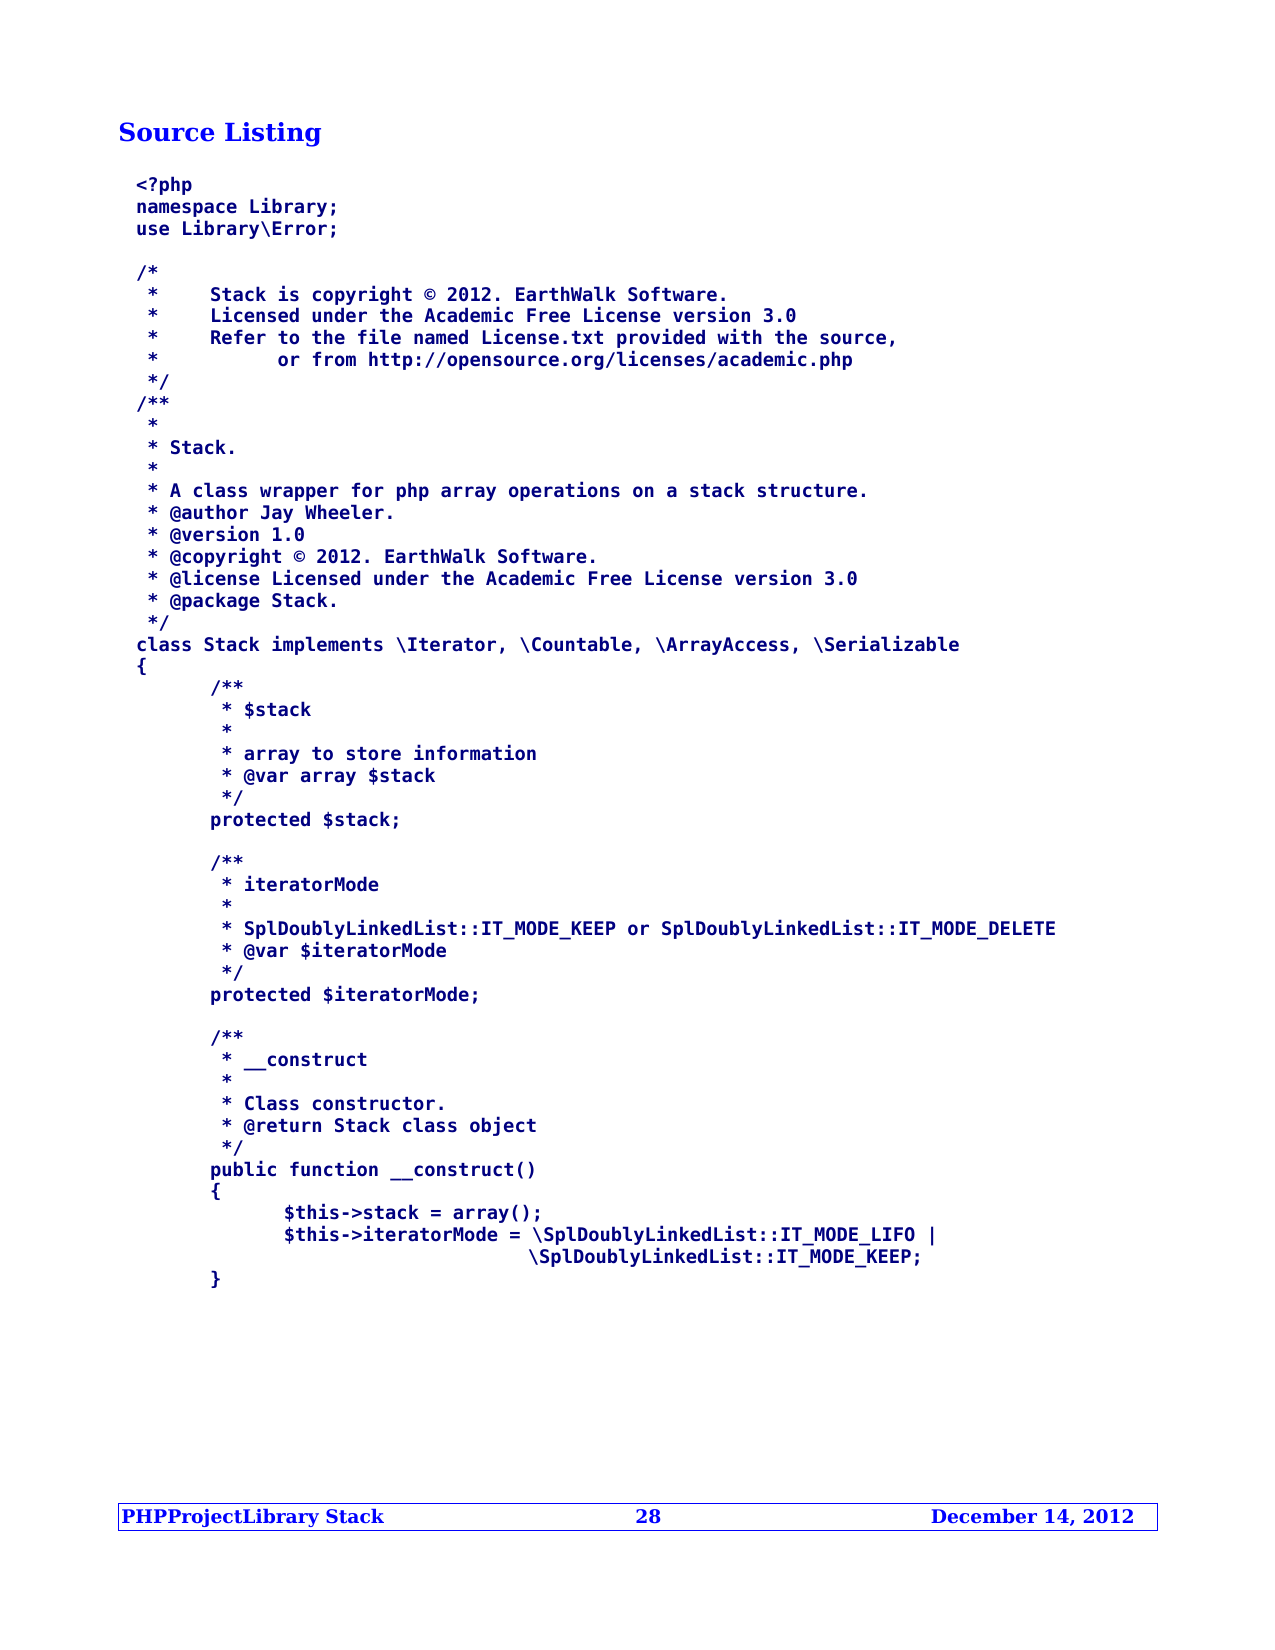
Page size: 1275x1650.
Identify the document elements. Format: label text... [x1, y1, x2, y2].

list * @package Stack. [136, 590, 1157, 612]
list * [136, 896, 1157, 918]
list * @copyright © 2012. EarthWalk Software. [136, 546, 1157, 568]
list * @version 1.0 [136, 524, 1157, 546]
list * Stack is copyright © 2012. EarthWalk Software. [136, 283, 1157, 305]
list * [136, 458, 1157, 480]
list class Stack implements \Iterator, \Countable, \ArrayAccess, \Serializable [136, 633, 1157, 655]
list { [136, 1180, 1157, 1202]
list namespace Library; [136, 196, 1157, 218]
list * @license Licensed under the Academic Free License version 3.0 [136, 568, 1157, 590]
list * Stack. [136, 437, 1157, 458]
list /** [136, 677, 1157, 699]
list /** [136, 852, 1157, 874]
list * @author Jay Wheeler. [136, 502, 1157, 524]
list public function __construct() [136, 1158, 1157, 1180]
title Source Listing [118, 118, 1157, 147]
list * A class wrapper for php array operations on a stack structure. [136, 480, 1157, 502]
list */ [136, 1137, 1157, 1158]
list $this->iteratorMode = \SplDoublyLinkedList::IT_MODE_LIFO | \SplDoublyLinkedList::IT_MODE_KEEP; [136, 1224, 1157, 1268]
list } [136, 1268, 1157, 1290]
list * __construct [136, 1049, 1157, 1071]
list * array to store information [136, 743, 1157, 765]
list $this->stack = array(); [136, 1202, 1157, 1224]
list * @return Stack class object [136, 1115, 1157, 1137]
list * [136, 1071, 1157, 1093]
list * [136, 721, 1157, 743]
list * @var $iteratorMode [136, 940, 1157, 962]
list protected $stack; [136, 808, 1157, 830]
list */ [136, 612, 1157, 633]
list * $stack [136, 699, 1157, 721]
list */ [136, 787, 1157, 808]
list { [136, 655, 1157, 677]
list * or from http://opensource.org/licenses/academic.php [136, 349, 1157, 371]
list * [136, 415, 1157, 437]
list * Refer to the file named License.txt provided with the source, [136, 327, 1157, 349]
list /** [136, 1027, 1157, 1049]
list /* [136, 262, 1157, 283]
list * @var array $stack [136, 765, 1157, 787]
list * Licensed under the Academic Free License version 3.0 [136, 305, 1157, 327]
list protected $iteratorMode; [136, 983, 1157, 1005]
list <?php [136, 174, 1157, 196]
list use Library\Error; [136, 218, 1157, 240]
list */ [136, 962, 1157, 983]
list * SplDoublyLinkedList::IT_MODE_KEEP or SplDoublyLinkedList::IT_MODE_DELETE [136, 918, 1157, 940]
list /** [136, 393, 1157, 415]
list * Class constructor. [136, 1093, 1157, 1115]
list * iteratorMode [136, 874, 1157, 896]
list */ [136, 371, 1157, 393]
